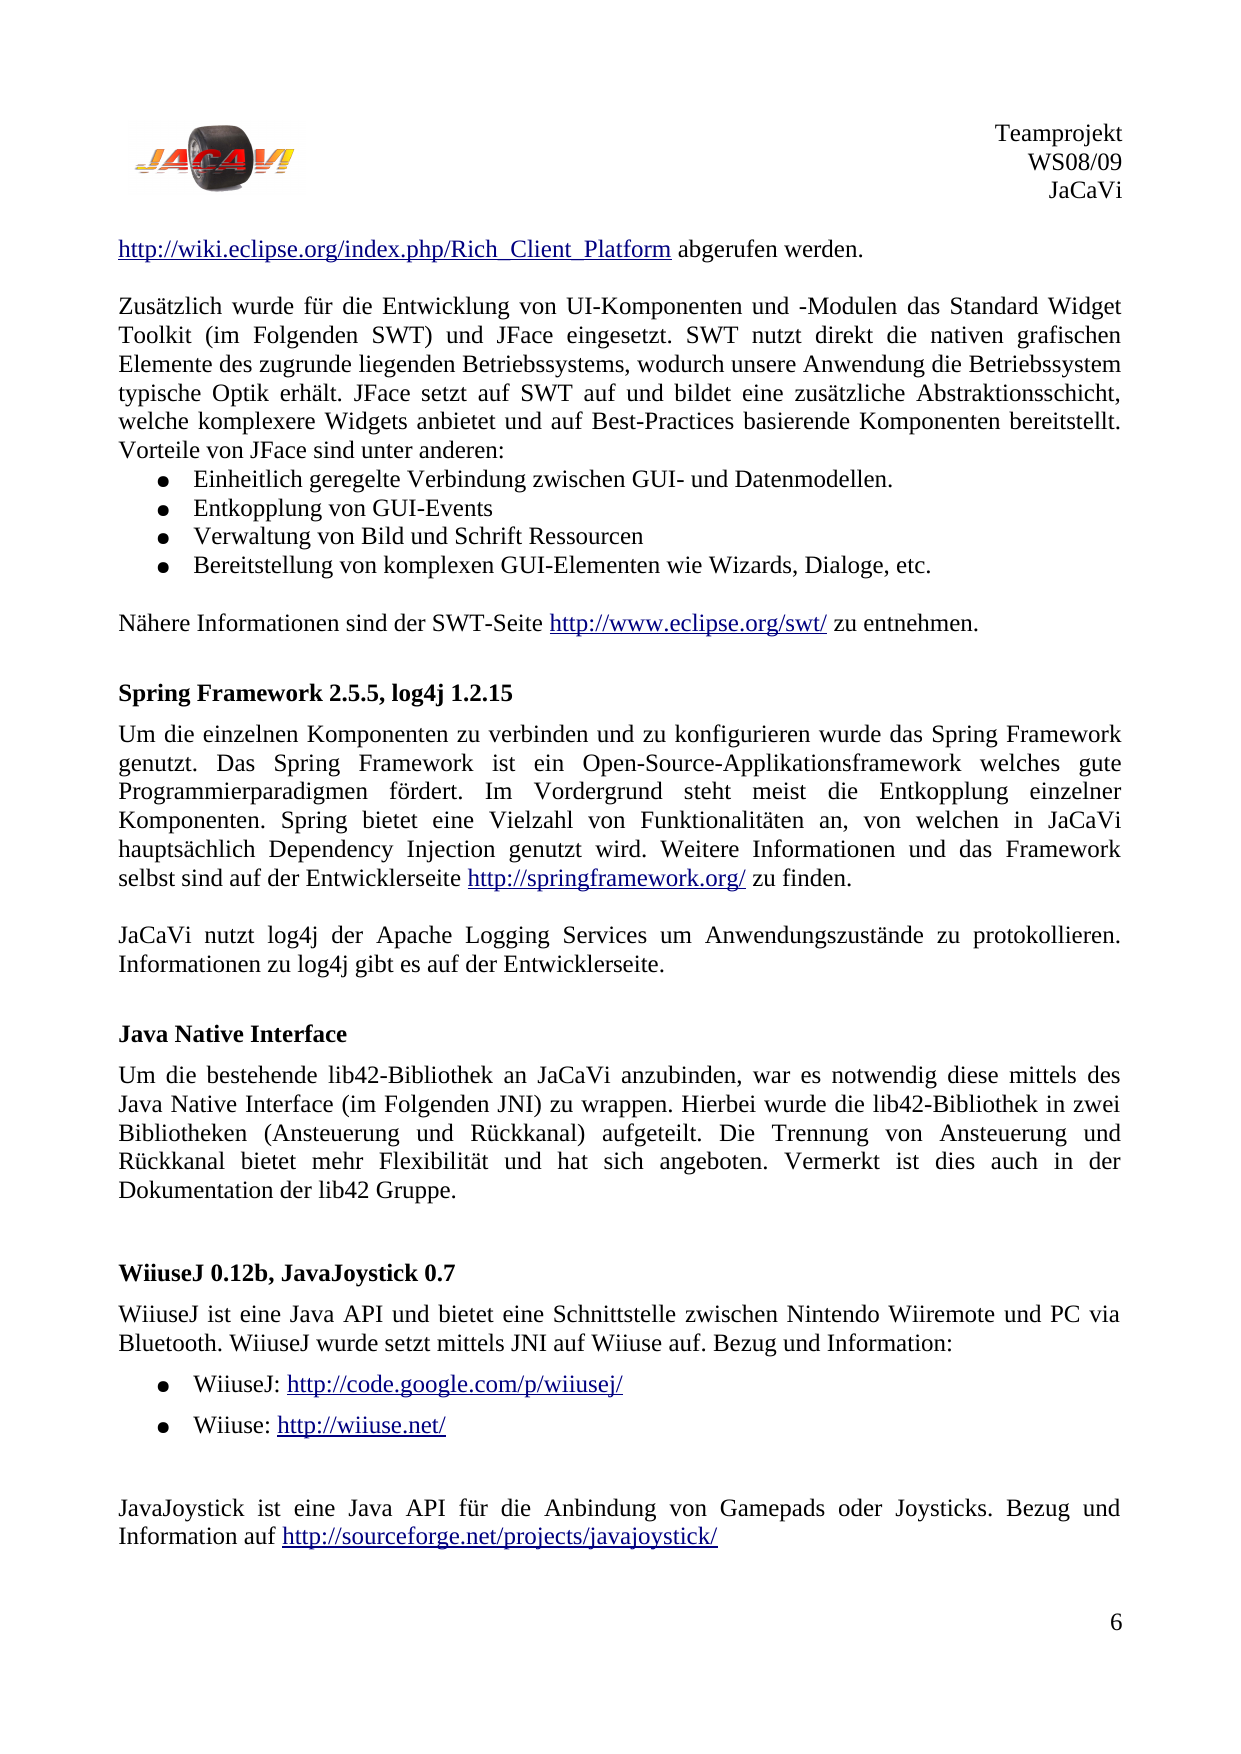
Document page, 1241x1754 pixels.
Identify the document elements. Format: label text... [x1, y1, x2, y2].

text JavaJoystick ist eine Java API für die Anbindung von Gamepads oder Joysticks. Bezug und Information auf http://sourceforge.net/projects/javajoystick/ [118, 1493, 1122, 1550]
list Wiiuse: http://wiiuse.net/ [156, 1410, 1122, 1439]
text Um die bestehende lib42-Bibliothek an JaCaVi anzubinden, war es notwendig diese mittels des Java Native Interface (im Folgenden JNI) zu wrappen. Hierbei wurde die lib42-Bibliothek in zwei Bibliotheken (Ansteuerung und Rückkanal) aufgeteilt. Die Trennung von Ansteuerung und Rückkanal bietet mehr Flexibilität und hat sich angeboten. Vermerkt ist dies auch in der Dokumentation der lib42 Gruppe. [118, 1060, 1122, 1204]
picture [128, 120, 307, 195]
text Zusätzlich wurde für die Entwicklung von UI-Komponenten und -Modulen das Standard Widget Toolkit (im Folgenden SWT) und JFace eingesetzt. SWT nutzt direkt die nativen grafischen Elemente des zugrunde liegenden Betriebssystems, wodurch unsere Anwendung die Betriebssystem typische Optik erhält. JFace setzt auf SWT auf und bildet eine zusätzliche Abstraktionsschicht, welche komplexere Widgets anbietet und auf Best-Practices basierende Komponenten bereitstellt. Vorteile von JFace sind unter anderen: [118, 291, 1122, 464]
list Entkopplung von GUI-Events [156, 493, 1122, 521]
text WiiuseJ 0.12b, JavaJoystick 0.7 [118, 1258, 1122, 1286]
text http://wiki.eclipse.org/index.php/Rich_Client_Platform abgerufen werden. [118, 234, 1122, 263]
text WiiuseJ ist eine Java API und bietet eine Schnittstelle zwischen Nintendo Wiiremote und PC via Bluetooth. WiiuseJ wurde setzt mittels JNI auf Wiiuse auf. Bezug und Information: [118, 1299, 1122, 1356]
text JaCaVi nutzt log4j der Apache Logging Services um Anwendungszustände zu protokollieren. Informationen zu log4j gibt es auf der Entwicklerseite. [118, 920, 1122, 978]
text Spring Framework 2.5.5, log4j 1.2.15 [118, 678, 1122, 706]
text Nähere Informationen sind der SWT-Seite http://www.eclipse.org/swt/ zu entnehmen. [118, 608, 1122, 636]
text Um die einzelnen Komponenten zu verbinden und zu konfigurieren wurde das Spring Framework genutzt. Das Spring Framework ist ein Open-Source-Applikationsframework welches gute Programmierparadigmen fördert. Im Vordergrund steht meist die Entkopplung einzelner Komponenten. Spring bietet eine Vielzahl von Funktionalitäten an, von welchen in JaCaVi hauptsächlich Dependency Injection genutzt wird. Weitere Informationen und das Framework selbst sind auf der Entwicklerseite http://springframework.org/ zu finden. [118, 719, 1122, 891]
text Java Native Interface [118, 1019, 1122, 1048]
list WiiuseJ: http://code.google.com/p/wiiusej/ [156, 1369, 1122, 1398]
list Bereitstellung von komplexen GUI-Elementen wie Wizards, Dialoge, etc. [156, 550, 1122, 579]
list Verwaltung von Bild und Schrift Ressourcen [156, 521, 1122, 550]
list Einheitlich geregelte Verbindung zwischen GUI- und Datenmodellen. [156, 464, 1122, 493]
